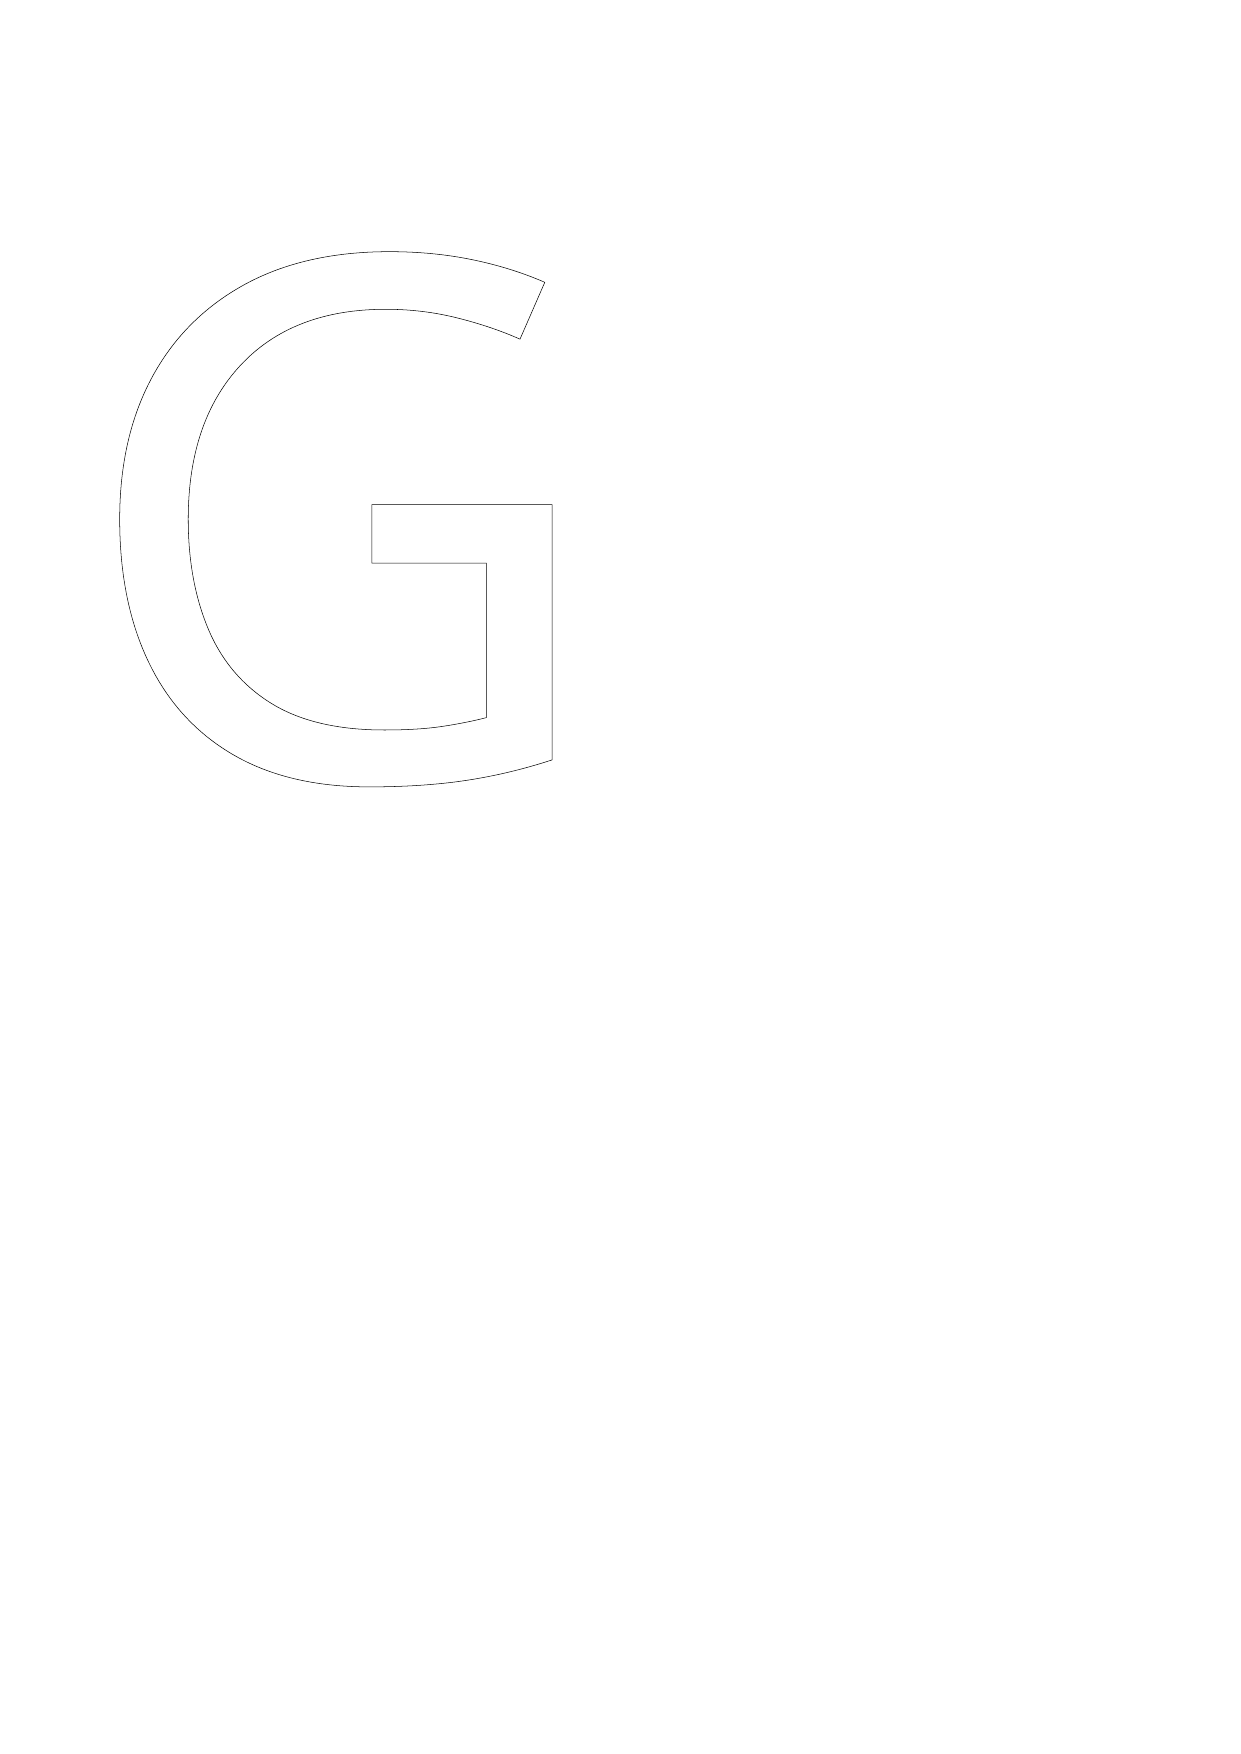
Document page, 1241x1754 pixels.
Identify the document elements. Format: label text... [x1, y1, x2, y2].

text G [75, 0, 1166, 993]
